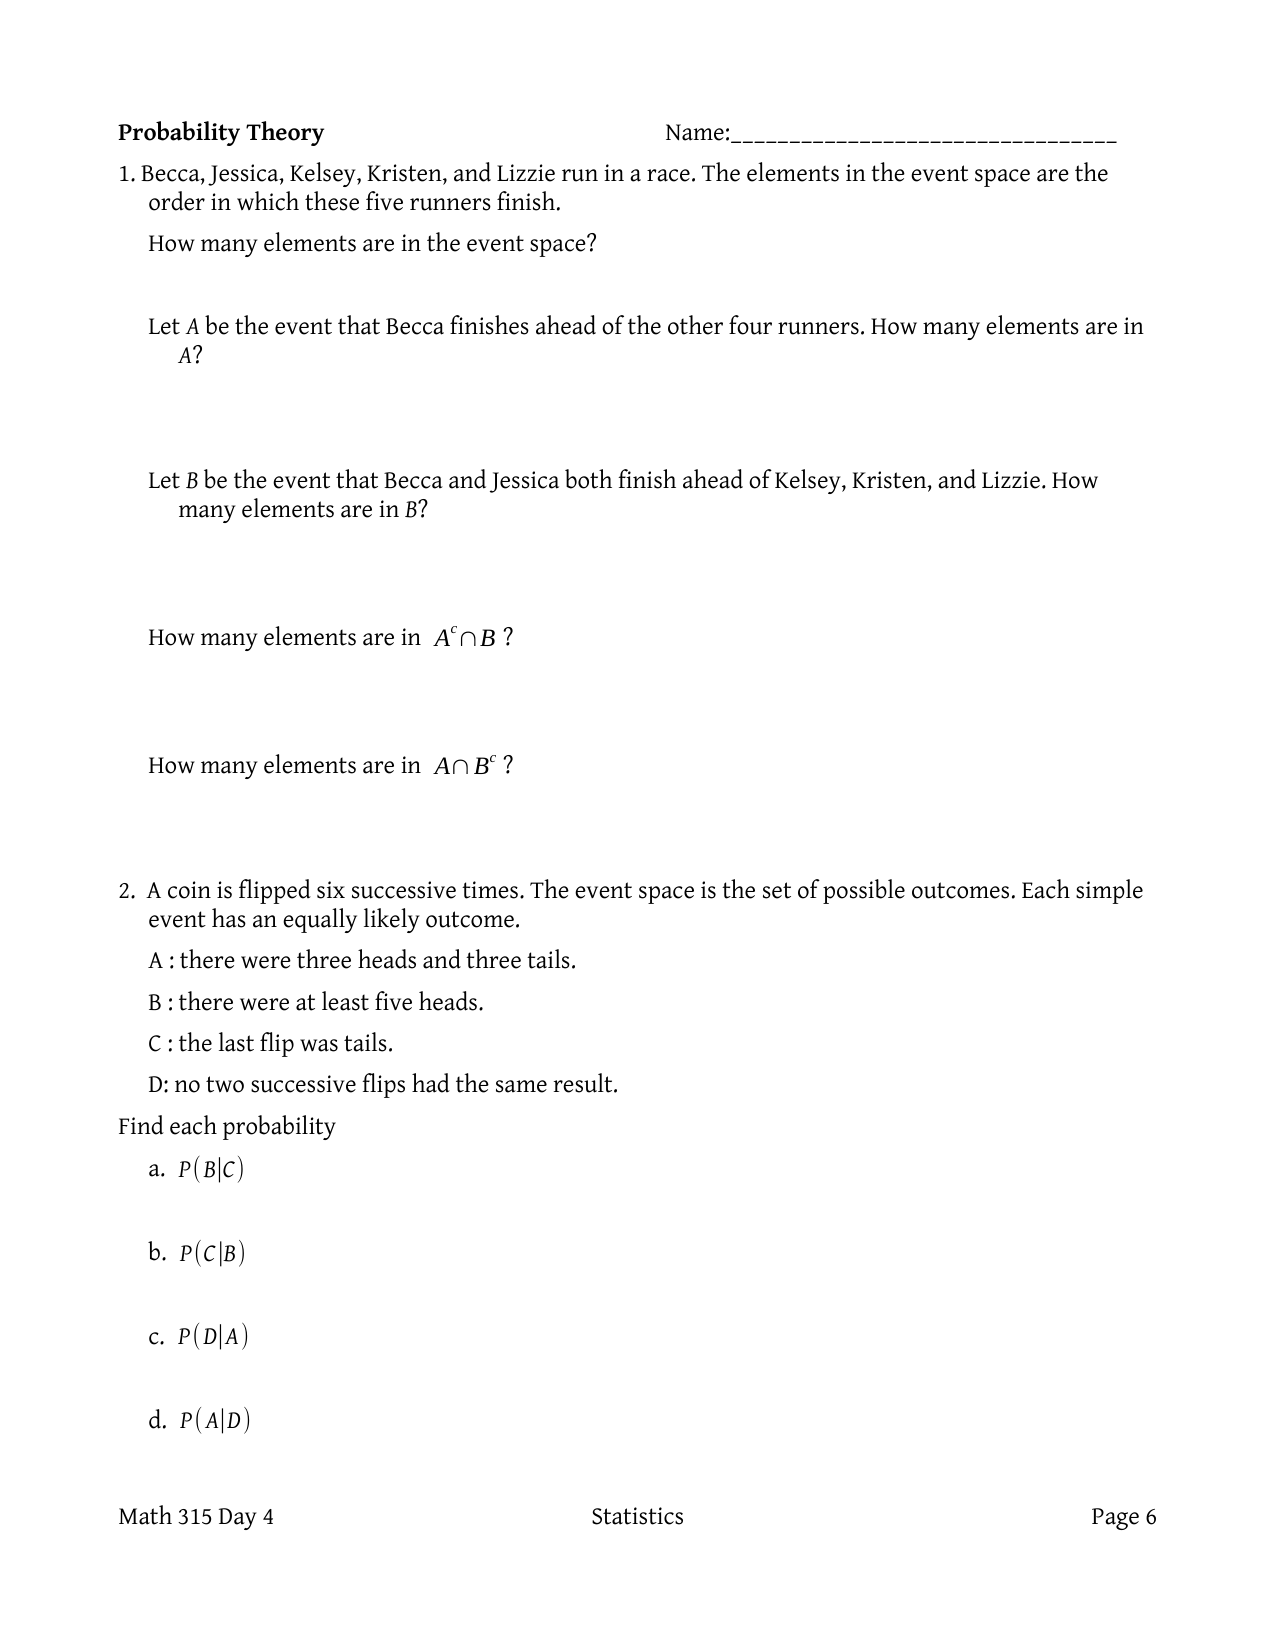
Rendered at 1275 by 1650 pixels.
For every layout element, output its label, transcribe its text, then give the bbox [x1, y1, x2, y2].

text How many elements are in the event space? [148, 230, 1157, 259]
text A : there were three heads and three tails. [148, 947, 1157, 976]
text Let A be the event that Becca finishes ahead of the other four runners. How many elements are in A? [148, 313, 1157, 371]
text How many elements are in ? [148, 619, 1157, 652]
text C : the last flip was tails. [148, 1029, 1157, 1058]
text Let B be the event that Becca and Jessica both finish ahead of Kelsey, Kristen, and Lizzie. How many elements are in B? [148, 466, 1157, 524]
text 2. A coin is flipped six successive times. The event space is the set of possible outcomes. Each simple event has an equally likely outcome. [118, 876, 1157, 934]
text Probability Theory Name:_________________________________ [118, 118, 1157, 147]
text Find each probability [118, 1112, 1157, 1141]
text a. [148, 1154, 1157, 1184]
text B : there were at least five heads. [148, 988, 1157, 1017]
text How many elements are in ? [148, 748, 1157, 781]
text c. [148, 1322, 1157, 1352]
text D: no two successive flips had the same result. [148, 1071, 1157, 1100]
text d. [148, 1406, 1157, 1435]
text 1. Becca, Jessica, Kelsey, Kristen, and Lizzie run in a race. The elements in the event space are the order in which these five runners finish. [118, 159, 1157, 217]
text b. [148, 1238, 1157, 1268]
